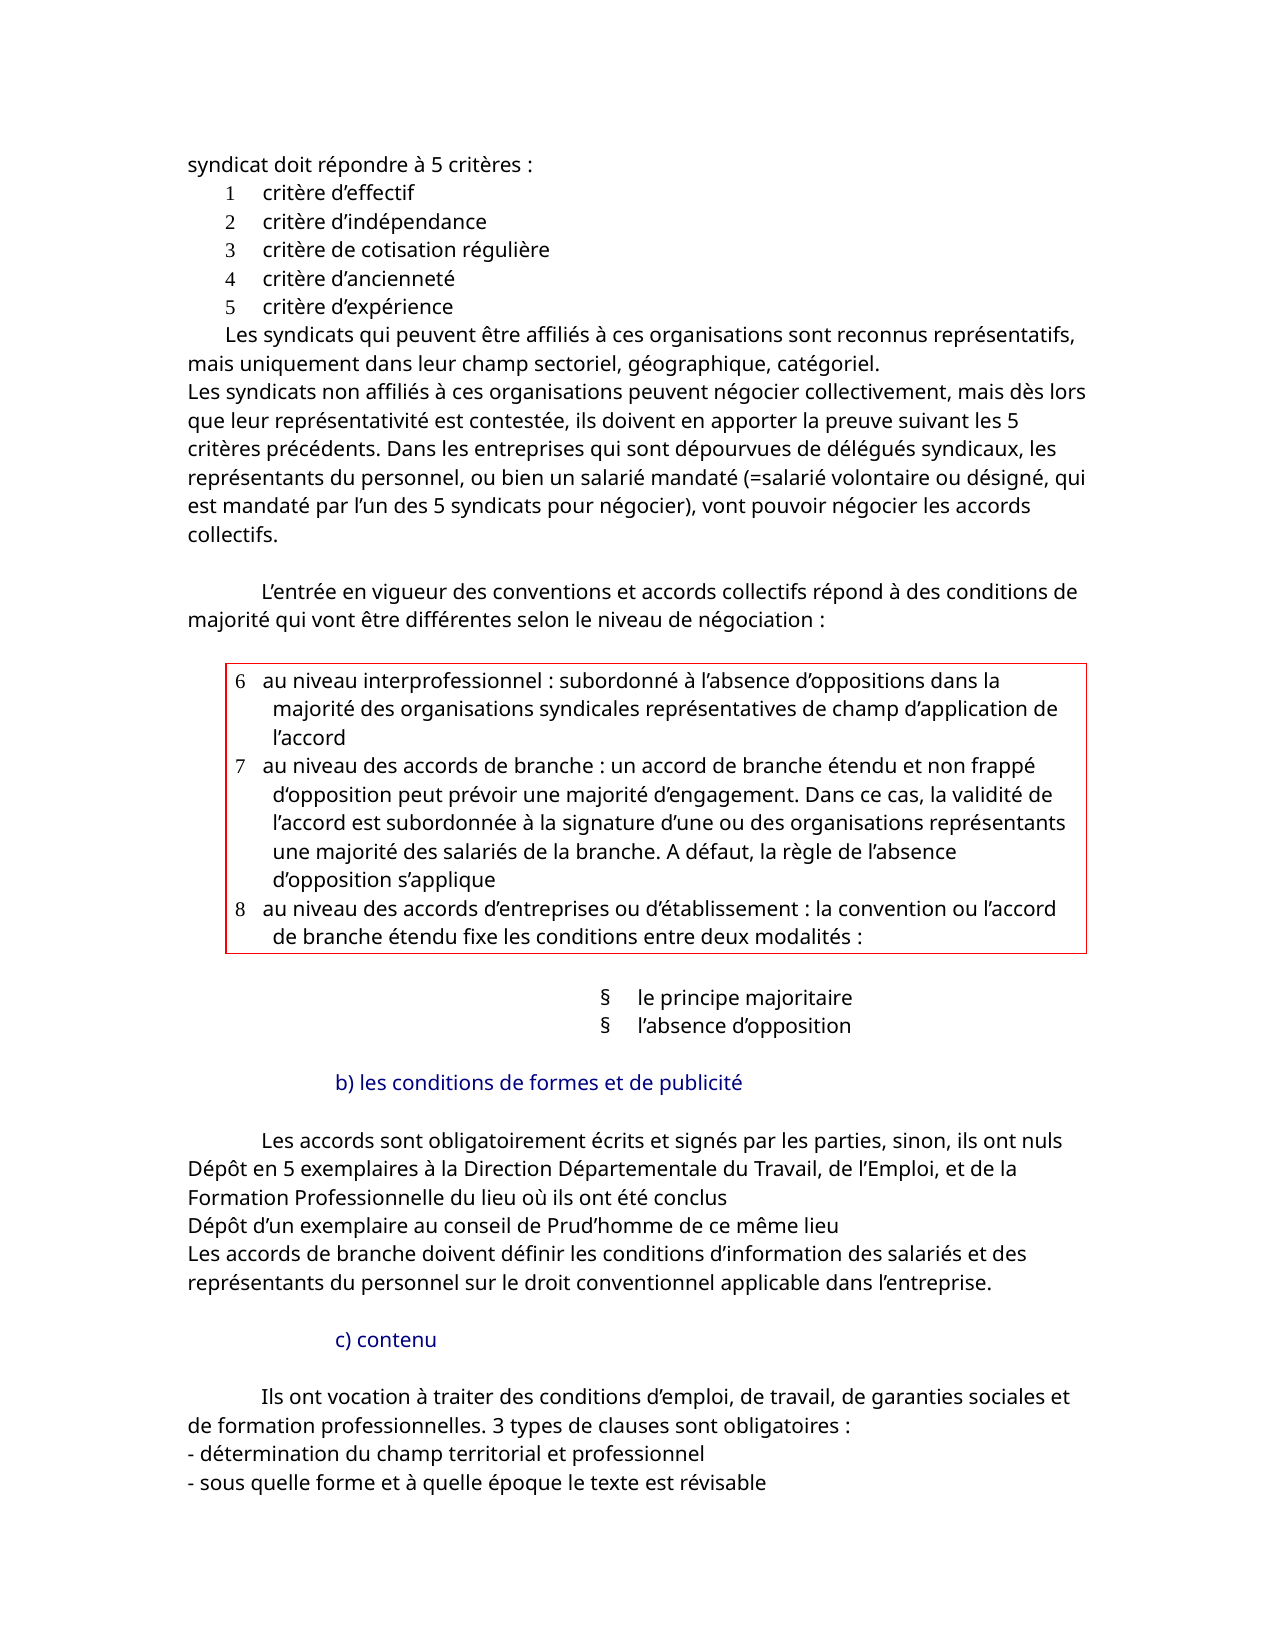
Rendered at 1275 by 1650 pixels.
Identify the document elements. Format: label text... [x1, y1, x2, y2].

list critère d’expérience [225, 292, 1087, 321]
text Les accords de branche doivent définir les conditions d’information des salariés et des représentants du personnel sur le droit conventionnel applicable dans l’entreprise. [187, 1239, 1087, 1296]
list critère d’effectif [225, 178, 1087, 207]
text § le principe majoritaire [600, 983, 1087, 1011]
text c) contenu [261, 1325, 1087, 1353]
text Les syndicats non affiliés à ces organisations peuvent négocier collectivement, mais dès lors que leur représentativité est contestée, ils doivent en apporter la preuve suivant les 5 critères précédents. Dans les entreprises qui sont dépourvues de délégués syndicaux, les représentants du personnel, ou bien un salarié mandaté (=salarié volontaire ou désigné, qui est mandaté par l’un des 5 syndicats pour négocier), vont pouvoir négocier les accords collectifs. [187, 377, 1087, 548]
text L’entrée en vigueur des conventions et accords collectifs répond à des conditions de majorité qui vont être différentes selon le niveau de négociation : [187, 577, 1087, 634]
list critère de cotisation régulière [225, 235, 1087, 264]
list critère d’indépendance [225, 207, 1087, 235]
list au niveau des accords d’entreprises ou d’établissement : la convention ou l’accord de branche étendu fixe les conditions entre deux modalités : [227, 890, 1086, 953]
text syndicat doit répondre à 5 critères : [187, 150, 1087, 178]
text Les accords sont obligatoirement écrits et signés par les parties, sinon, ils ont nuls [187, 1126, 1087, 1154]
text Dépôt en 5 exemplaires à la Direction Départementale du Travail, de l’Emploi, et de la Formation Professionnelle du lieu où ils ont été conclus [187, 1154, 1087, 1211]
text - sous quelle forme et à quelle époque le texte est révisable [187, 1468, 1087, 1496]
text Dépôt d’un exemplaire au conseil de Prud’homme de ce même lieu [187, 1211, 1087, 1239]
text § l’absence d’opposition [600, 1011, 1087, 1040]
list au niveau des accords de branche : un accord de branche étendu et non frappé d‘opposition peut prévoir une majorité d’engagement. Dans ce cas, la validité de l’accord est subordonnée à la signature d’une ou des organisations représentants une majorité des salariés de la branche. A défaut, la règle de l’absence d’opposition s’applique [227, 748, 1086, 890]
list au niveau interprofessionnel : subordonné à l’absence d’oppositions dans la majorité des organisations syndicales représentatives de champ d’application de l’accord [227, 664, 1086, 748]
text b) les conditions de formes et de publicité [261, 1068, 1087, 1097]
text Ils ont vocation à traiter des conditions d’emploi, de travail, de garanties sociales et de formation professionnelles. 3 types de clauses sont obligatoires : [187, 1382, 1087, 1439]
text - détermination du champ territorial et professionnel [187, 1439, 1087, 1468]
text Les syndicats qui peuvent être affiliés à ces organisations sont reconnus représentatifs, mais uniquement dans leur champ sectoriel, géographique, catégoriel. [187, 321, 1087, 377]
list critère d’ancienneté [225, 264, 1087, 292]
